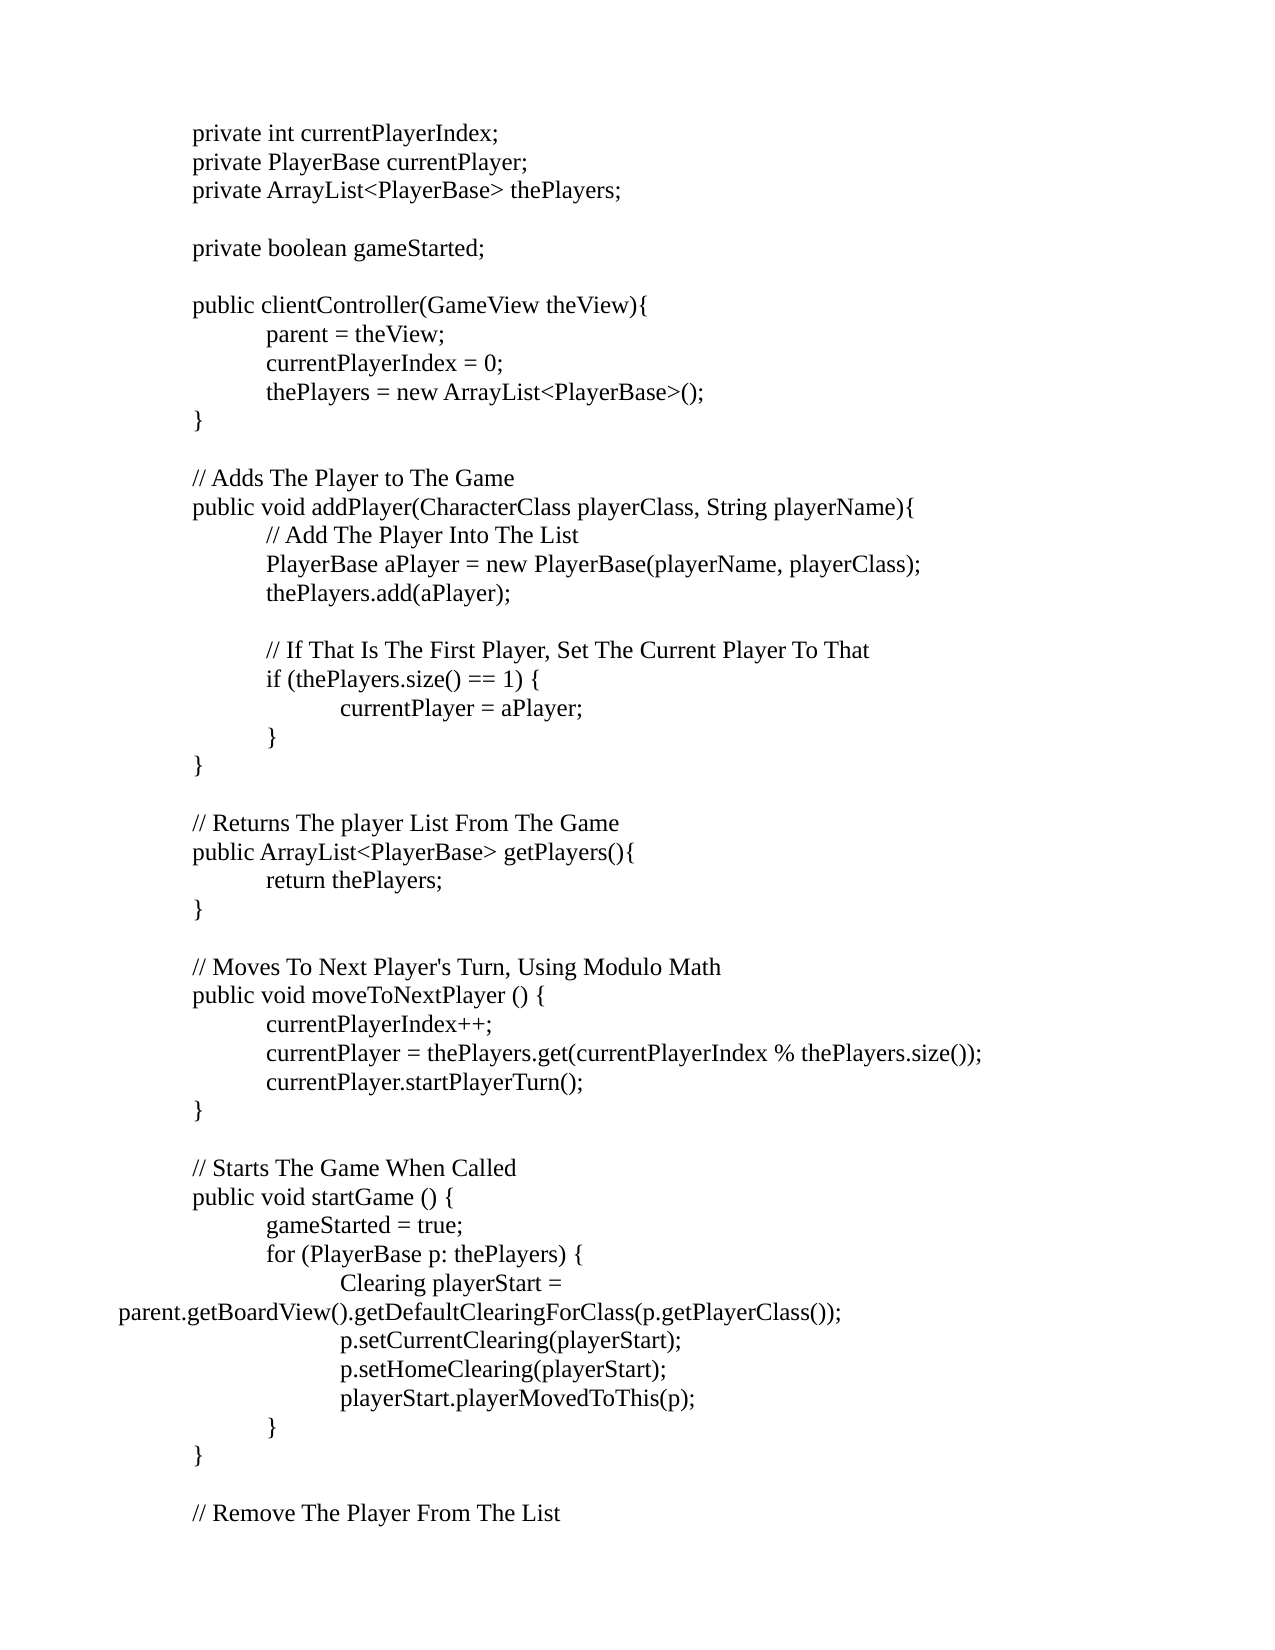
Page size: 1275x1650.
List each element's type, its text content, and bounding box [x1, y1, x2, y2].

text private int currentPlayerIndex; private PlayerBase currentPlayer; private ArrayList<PlayerBase> thePlayers; private boolean gameStarted; public clientController(GameView theView){ parent = theView; currentPlayerIndex = 0; thePlayers = new ArrayList<PlayerBase>(); } // Adds The Player to The Game public void addPlayer(CharacterClass playerClass, String playerName){ // Add The Player Into The List PlayerBase aPlayer = new PlayerBase(playerName, playerClass); thePlayers.add(aPlayer); // If That Is The First Player, Set The Current Player To That if (thePlayers.size() == 1) { currentPlayer = aPlayer; } } // Returns The player List From The Game public ArrayList<PlayerBase> getPlayers(){ return thePlayers; } // Moves To Next Player's Turn, Using Modulo Math public void moveToNextPlayer () { currentPlayerIndex++; currentPlayer = thePlayers.get(currentPlayerIndex % thePlayers.size()); currentPlayer.startPlayerTurn(); } // Starts The Game When Called public void startGame () { gameStarted = true; for (PlayerBase p: thePlayers) { Clearing playerStart = parent.getBoardView().getDefaultClearingForClass(p.getPlayerClass()); p.setCurrentClearing(playerStart); p.setHomeClearing(playerStart); playerStart.playerMovedToThis(p); } } // Remove The Player From The List [118, 118, 1157, 1527]
